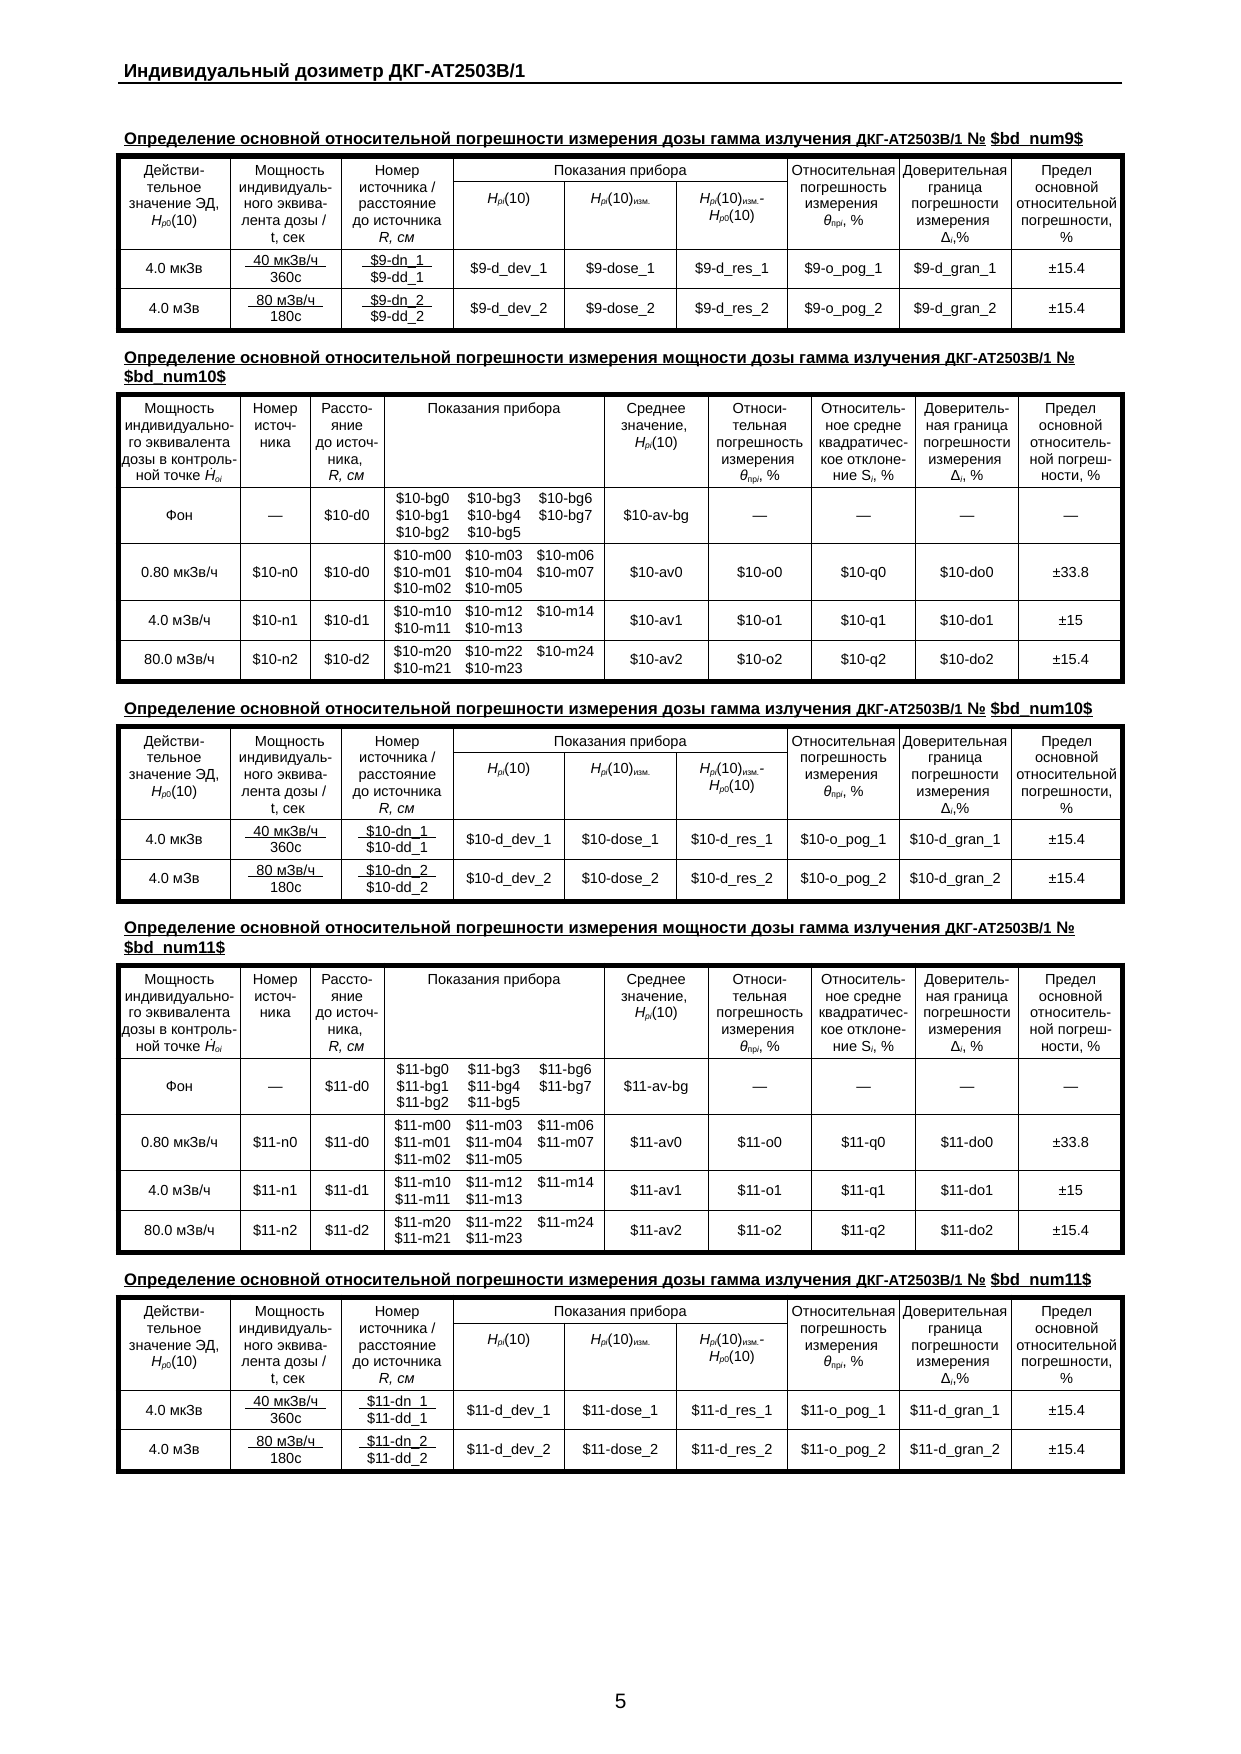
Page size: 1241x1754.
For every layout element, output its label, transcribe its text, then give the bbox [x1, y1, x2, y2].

table_cell $11-q0 [812, 1115, 915, 1170]
table_cell Номер источника / расстояние до источника R, см [342, 729, 453, 819]
table_cell ±15.4 [1012, 1391, 1120, 1429]
table_cell $11-av-bg [605, 1059, 708, 1114]
table_header Определение основной относительной погрешности измерения мощности дозы гамма излучения ДКГ-АТ2503B/1 № $bd_num10$ [118, 333, 1122, 392]
table_cell Показания прибора [454, 729, 787, 752]
table_cell Действи-тельное значение ЭД, Hp0(10) [121, 729, 230, 819]
table_cell Предел основной относитель-ной погреш-ности, % [1019, 397, 1120, 487]
table_cell 40 мкЗв/ч 360c [231, 820, 341, 859]
table_cell Предел основной относительной погрешности, % [1012, 1300, 1120, 1390]
table_cell $10-q2 [812, 641, 915, 679]
table_cell $11-d_res_1 [677, 1391, 787, 1429]
table_cell Действи-тельное значение ЭД, Hp0(10) [121, 1300, 230, 1390]
table_cell ±15.4 [1012, 289, 1120, 328]
table_cell $10-d_res_1 [677, 820, 787, 859]
table_cell $9-d_gran_1 [900, 250, 1011, 288]
table_cell $11-m00 $11-m01 $11-m02 $11-m03 $11-m04 $11-m05 $11-m06 $11-m07 [385, 1115, 604, 1170]
table_cell Предел основной относитель-ной погреш-ности, % [1019, 968, 1120, 1057]
table_cell ±15.4 [1012, 820, 1120, 859]
table_cell Относитель-ное средне квадратичес-кое отклоне-ние Si, % [812, 397, 915, 487]
table_cell Доверитель-ная граница погрешности измерения Δi, % [916, 968, 1018, 1057]
table_cell Рассто-яние до источ-ника, R, см [311, 968, 384, 1057]
table_cell Показания прибора [385, 968, 604, 1057]
table_cell ±33.8 [1019, 544, 1120, 600]
table_cell 4.0 мкЗв [121, 250, 230, 288]
table_cell Номер источника / расстояние до источника R, см [342, 1300, 453, 1390]
table_cell $10-m20 $10-m21 $10-m22 $10-m23 $10-m24 [385, 641, 604, 679]
table_cell Hpi(10)изм. [565, 753, 676, 819]
table_cell Мощность индивидуально-го эквивалента дозы в контроль-ной точке Ḣoi [121, 397, 240, 487]
table_cell Hpi(10) [454, 1324, 564, 1390]
table_cell Доверительная граница погрешности измерения Δi,% [900, 1300, 1011, 1390]
table_cell $11-av0 [605, 1115, 708, 1170]
table_cell 80 мЗв/ч 180c [231, 1430, 341, 1469]
table_cell $11-d_gran_1 [900, 1391, 1011, 1429]
table_cell $9-dose_1 [565, 250, 676, 288]
table_cell $10-q0 [812, 544, 915, 600]
table_cell Доверитель-ная граница погрешности измерения Δi, % [916, 397, 1018, 487]
table_cell $11-d_gran_2 [900, 1430, 1011, 1469]
table_cell $11-q2 [812, 1211, 915, 1250]
table_cell Относитель-ное средне квадратичес-кое отклоне-ние Si, % [812, 968, 915, 1057]
table_cell $10-o2 [709, 641, 811, 679]
table_cell 4.0 мкЗв [121, 1391, 230, 1429]
table_header Определение основной относительной погрешности измерения дозы гамма излучения ДКГ-АТ2503B/1 № $bd_num10$ [118, 684, 1122, 724]
table_cell — [916, 488, 1018, 543]
table_cell — [709, 488, 811, 543]
table_cell Hpi(10) [454, 182, 564, 248]
table_cell $10-d_gran_2 [900, 860, 1011, 898]
table_cell Hpi(10)изм.-Hp0(10) [677, 753, 787, 819]
table_cell ±15.4 [1019, 641, 1120, 679]
table_cell $10-do1 [916, 601, 1018, 639]
table_cell $10-av0 [605, 544, 708, 600]
table_cell Рассто-яние до источ-ника, R, см [311, 397, 384, 487]
table_cell Мощность индивидуаль-ного эквива-лента дозы / t, сек [231, 1300, 341, 1390]
table_cell Фон [121, 1059, 240, 1114]
table_cell $10-av1 [605, 601, 708, 639]
table_cell $10-o1 [709, 601, 811, 639]
table_cell Мощность индивидуально-го эквивалента дозы в контроль-ной точке Ḣoi [121, 968, 240, 1057]
table_cell $10-d_res_2 [677, 860, 787, 898]
table_cell 40 мкЗв/ч 360c [231, 1391, 341, 1429]
table_cell $11-o_pog_1 [788, 1391, 899, 1429]
table_cell $10-do0 [916, 544, 1018, 600]
table_cell 80.0 мЗв/ч [121, 1211, 240, 1250]
table_cell — [241, 1059, 310, 1114]
table_cell $11-av2 [605, 1211, 708, 1250]
table_cell $9-d_res_2 [677, 289, 787, 328]
table_cell Показания прибора [385, 397, 604, 487]
table_cell — [916, 1059, 1018, 1114]
table_cell $10-o_pog_1 [788, 820, 899, 859]
table_cell $11-n1 [241, 1171, 310, 1210]
table_cell 4.0 мЗв/ч [121, 601, 240, 639]
table_header Определение основной относительной погрешности измерения мощности дозы гамма излучения ДКГ-АТ2503B/1 № $bd_num11$ [118, 904, 1122, 962]
table_cell 0.80 мкЗв/ч [121, 544, 240, 600]
table_cell Hpi(10)изм.-Hp0(10) [677, 182, 787, 248]
table_cell $11-do2 [916, 1211, 1018, 1250]
table_cell Hpi(10) [454, 753, 564, 819]
table_cell Мощность индивидуаль-ного эквива-лента дозы / t, сек [231, 159, 341, 248]
table_cell Среднее значение, Hpi(10) [605, 397, 708, 487]
table_cell Относительная погрешность измерения θпрi, % [788, 729, 899, 819]
table_cell $11-n2 [241, 1211, 310, 1250]
table_cell ±15.4 [1012, 860, 1120, 898]
table_cell Номер источника / расстояние до источника R, см [342, 159, 453, 248]
table_cell $10-n1 [241, 601, 310, 639]
table_cell $10-dn_1 $10-dd_1 [342, 820, 453, 859]
table_cell — [812, 488, 915, 543]
table_header Определение основной относительной погрешности измерения дозы гамма излучения ДКГ-АТ2503B/1 № $bd_num11$ [118, 1255, 1122, 1294]
table_cell Предел основной относительной погрешности, % [1012, 729, 1120, 819]
table_cell $11-m10 $11-m11 $11-m12 $11-m13 $11-m14 [385, 1171, 604, 1210]
table_cell $11-d_dev_2 [454, 1430, 564, 1469]
table_cell ±15.4 [1012, 250, 1120, 288]
table_cell 4.0 мЗв [121, 1430, 230, 1469]
table_cell $10-d2 [311, 641, 384, 679]
table_cell Фон [121, 488, 240, 543]
table_cell Hpi(10)изм.-Hp0(10) [677, 1324, 787, 1390]
table_cell Относи-тельная погрешность измерения θпрi, % [709, 968, 811, 1057]
table_cell 80.0 мЗв/ч [121, 641, 240, 679]
table_cell Hpi(10)изм. [565, 182, 676, 248]
table_cell $11-d0 [311, 1115, 384, 1170]
table_cell $11-do0 [916, 1115, 1018, 1170]
table_cell ±33.8 [1019, 1115, 1120, 1170]
table_cell $10-o0 [709, 544, 811, 600]
table_header Определение основной относительной погрешности измерения дозы гамма излучения ДКГ-АТ2503B/1 № $bd_num9$ [118, 114, 1122, 153]
table_cell — [1019, 1059, 1120, 1114]
table_cell 4.0 мЗв [121, 860, 230, 898]
table_cell $10-n0 [241, 544, 310, 600]
table_cell ±15 [1019, 1171, 1120, 1210]
table_cell — [709, 1059, 811, 1114]
table_cell $10-bg0 $10-bg1 $10-bg2 $10-bg3 $10-bg4 $10-bg5 $10-bg6 $10-bg7 [385, 488, 604, 543]
table_cell Относи-тельная погрешность измерения θпрi, % [709, 397, 811, 487]
table_cell Относительная погрешность измерения θпрi, % [788, 159, 899, 248]
table_cell $11-o1 [709, 1171, 811, 1210]
table_cell Показания прибора [454, 159, 787, 181]
table_cell Номер источ-ника [241, 397, 310, 487]
table_cell $11-do1 [916, 1171, 1018, 1210]
table_cell $11-n0 [241, 1115, 310, 1170]
table_cell $11-av1 [605, 1171, 708, 1210]
table_cell $11-d_dev_1 [454, 1391, 564, 1429]
table_cell Показания прибора [454, 1300, 787, 1323]
table_cell 0.80 мкЗв/ч [121, 1115, 240, 1170]
table_cell $11-bg0 $11-bg1 $11-bg2 $11-bg3 $11-bg4 $11-bg5 $11-bg6 $11-bg7 [385, 1059, 604, 1114]
table_cell $9-o_pog_2 [788, 289, 899, 328]
table_cell 4.0 мкЗв [121, 820, 230, 859]
table_cell — [812, 1059, 915, 1114]
table_cell $11-d_res_2 [677, 1430, 787, 1469]
table_cell $9-dn_1 $9-dd_1 [342, 250, 453, 288]
table_cell Доверительная граница погрешности измерения Δi,% [900, 159, 1011, 248]
table_cell Мощность индивидуаль-ного эквива-лента дозы / t, сек [231, 729, 341, 819]
table_cell $10-q1 [812, 601, 915, 639]
table_cell Предел основной относительной погрешности, % [1012, 159, 1120, 248]
table_cell ±15.4 [1012, 1430, 1120, 1469]
table_cell $10-d_gran_1 [900, 820, 1011, 859]
table_cell $10-n2 [241, 641, 310, 679]
table_cell $10-dn_2 $10-dd_2 [342, 860, 453, 898]
table_cell $11-d0 [311, 1059, 384, 1114]
table_cell $9-d_gran_2 [900, 289, 1011, 328]
table_cell $10-m10 $10-m11 $10-m12 $10-m13 $10-m14 [385, 601, 604, 639]
table_cell $9-d_dev_1 [454, 250, 564, 288]
table_cell $10-av2 [605, 641, 708, 679]
table_cell Hpi(10)изм. [565, 1324, 676, 1390]
table_cell $10-d0 [311, 488, 384, 543]
table_cell $11-q1 [812, 1171, 915, 1210]
table_cell 80 мЗв/ч 180c [231, 860, 341, 898]
table_cell ±15 [1019, 601, 1120, 639]
table_cell Действи-тельное значение ЭД, Hp0(10) [121, 159, 230, 248]
table_cell $9-o_pog_1 [788, 250, 899, 288]
table_cell Среднее значение, Hpi(10) [605, 968, 708, 1057]
table_cell — [1019, 488, 1120, 543]
table_cell $10-av-bg [605, 488, 708, 543]
table_cell $10-dose_1 [565, 820, 676, 859]
table_cell $10-do2 [916, 641, 1018, 679]
table_cell $10-o_pog_2 [788, 860, 899, 898]
table_cell 4.0 мЗв [121, 289, 230, 328]
table_cell Номер источ-ника [241, 968, 310, 1057]
table_cell $10-d_dev_1 [454, 820, 564, 859]
table_cell $10-d0 [311, 544, 384, 600]
table_cell ±15.4 [1019, 1211, 1120, 1250]
table_cell $10-m00 $10-m01 $10-m02 $10-m03 $10-m04 $10-m05 $10-m06 $10-m07 [385, 544, 604, 600]
table_cell $9-dn_2 $9-dd_2 [342, 289, 453, 328]
table_cell $9-d_dev_2 [454, 289, 564, 328]
table_cell $11-dn_1 $11-dd_1 [342, 1391, 453, 1429]
table_cell $10-d_dev_2 [454, 860, 564, 898]
table_cell $11-dn_2 $11-dd_2 [342, 1430, 453, 1469]
table_cell $10-dose_2 [565, 860, 676, 898]
table_cell — [241, 488, 310, 543]
table_cell Относительная погрешность измерения θпрi, % [788, 1300, 899, 1390]
table_cell $9-d_res_1 [677, 250, 787, 288]
table_cell Доверительная граница погрешности измерения Δi,% [900, 729, 1011, 819]
table_cell $11-d1 [311, 1171, 384, 1210]
table_cell $11-o0 [709, 1115, 811, 1170]
table_cell 40 мкЗв/ч 360c [231, 250, 341, 288]
table_cell $10-d1 [311, 601, 384, 639]
table_cell $11-o2 [709, 1211, 811, 1250]
table_cell $11-d2 [311, 1211, 384, 1250]
table_cell $9-dose_2 [565, 289, 676, 328]
table_cell $11-o_pog_2 [788, 1430, 899, 1469]
table_cell $11-m20 $11-m21 $11-m22 $11-m23 $11-m24 [385, 1211, 604, 1250]
table_cell $11-dose_1 [565, 1391, 676, 1429]
table_cell 4.0 мЗв/ч [121, 1171, 240, 1210]
table_cell $11-dose_2 [565, 1430, 676, 1469]
table_cell 80 мЗв/ч 180c [231, 289, 341, 328]
